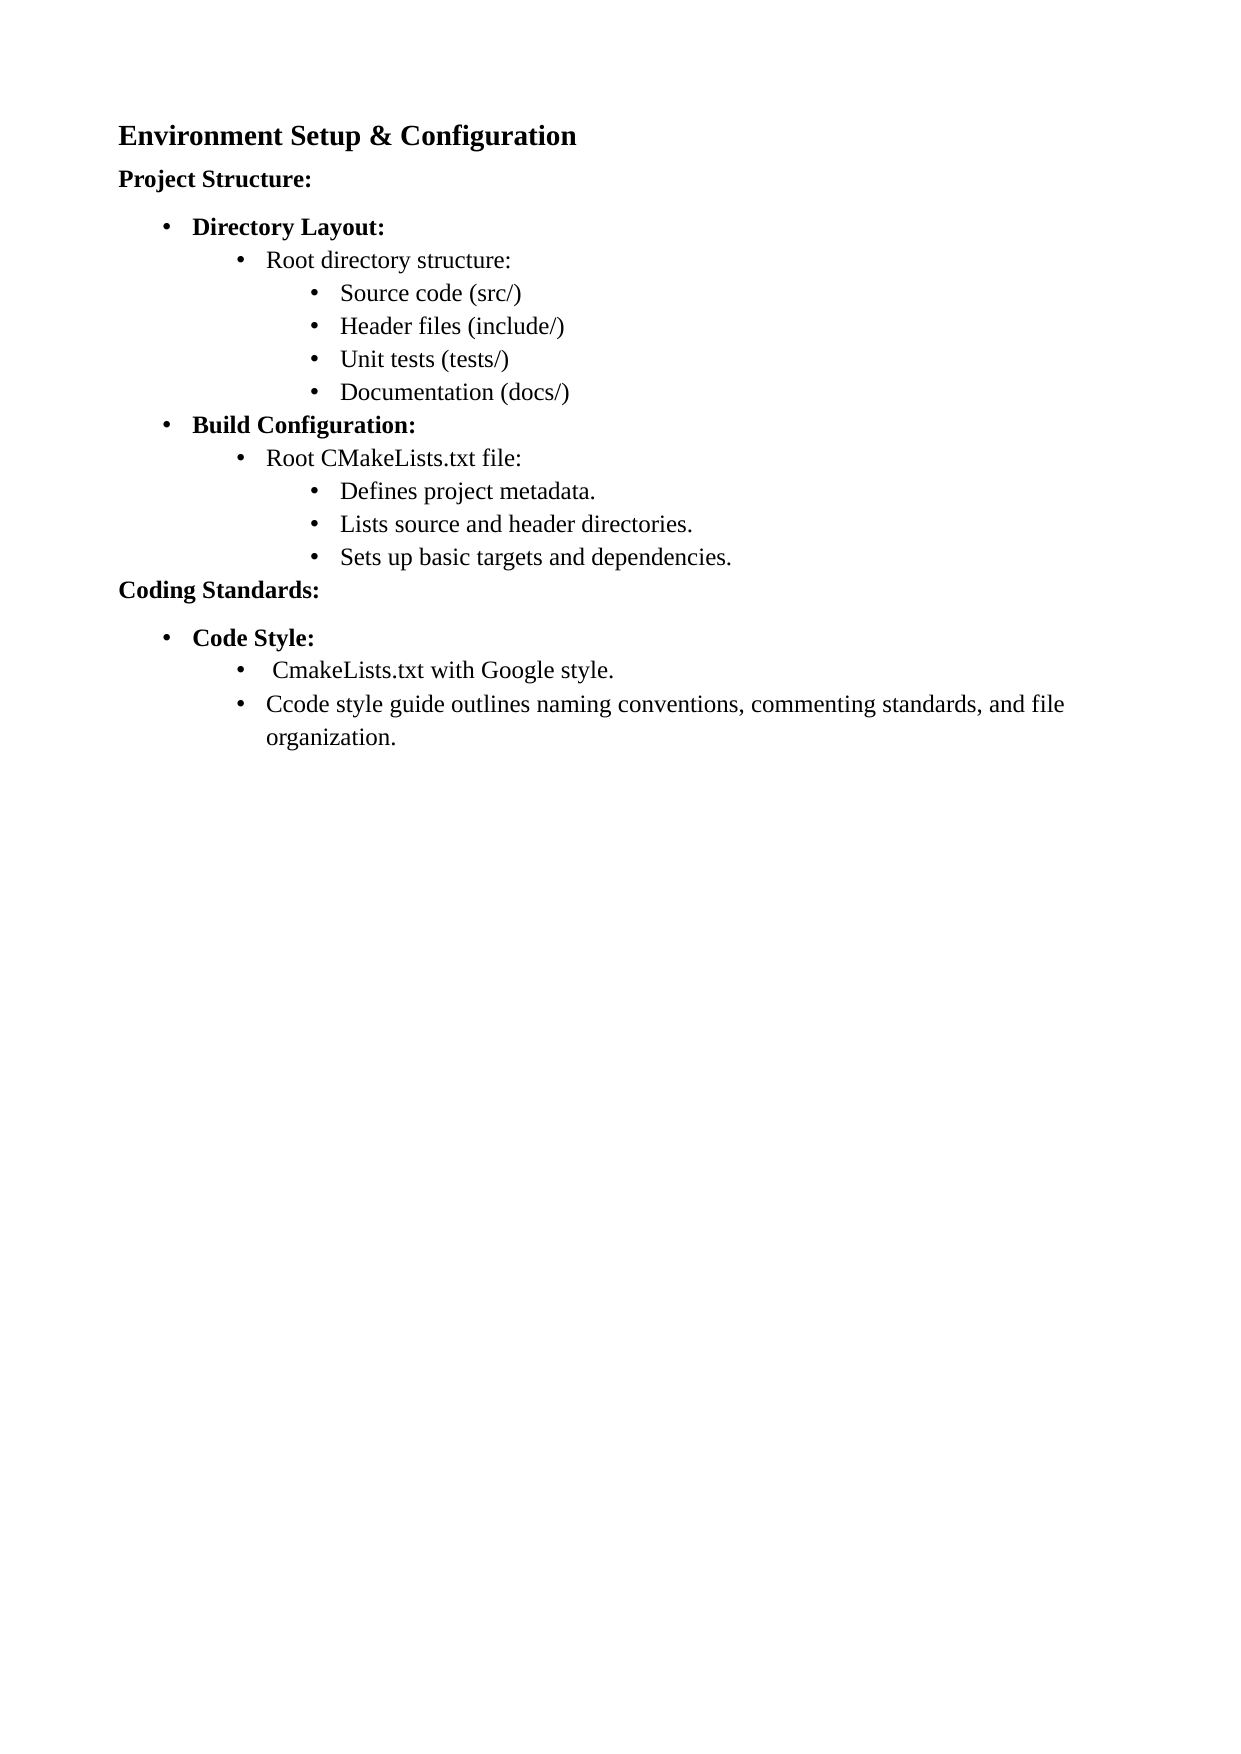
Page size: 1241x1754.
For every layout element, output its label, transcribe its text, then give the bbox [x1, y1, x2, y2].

list Lists source and header directories. [310, 509, 1122, 538]
list Root directory structure: [236, 245, 1122, 273]
list Build Configuration: [162, 410, 1122, 439]
text Coding Standards: [118, 575, 1122, 604]
list Defines project metadata. [310, 476, 1122, 505]
list Ccode style guide outlines naming conventions, commenting standards, and file organization. [236, 689, 1122, 750]
list Header files (include/) [310, 311, 1122, 339]
subtitle Environment Setup & Configuration [118, 118, 1122, 152]
list Sets up basic targets and dependencies. [310, 542, 1122, 571]
list Unit tests (tests/) [310, 344, 1122, 373]
list Documentation (docs/) [310, 377, 1122, 406]
list Directory Layout: [162, 212, 1122, 241]
list Code Style: [162, 623, 1122, 651]
text Project Structure: [118, 164, 1122, 193]
list CmakeLists.txt with Google style. [236, 656, 1122, 684]
list Root CMakeLists.txt file: [236, 443, 1122, 472]
list Source code (src/) [310, 278, 1122, 307]
